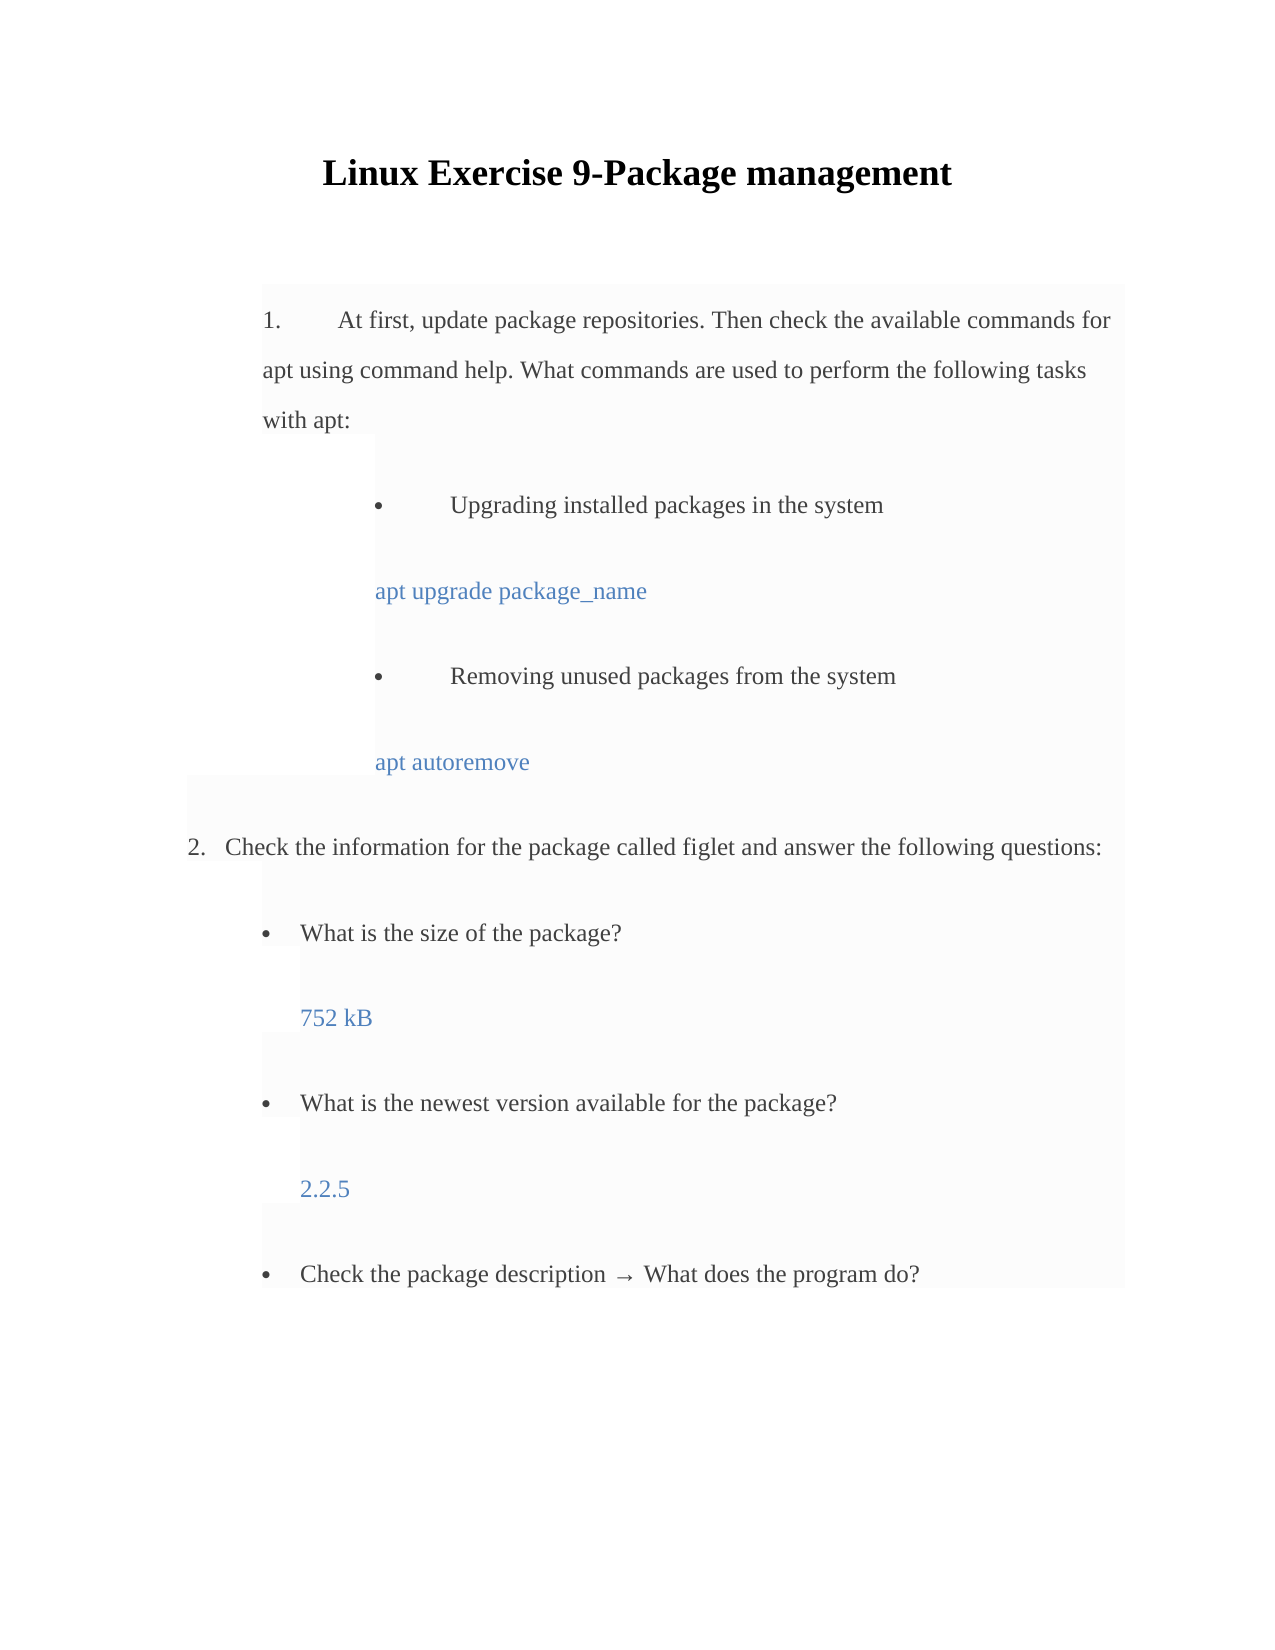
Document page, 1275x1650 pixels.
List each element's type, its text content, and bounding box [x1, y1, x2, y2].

text 2.2.5 [300, 1153, 1125, 1203]
text 752 kB [300, 982, 1125, 1032]
list Check the package description → What does the program do? [262, 1238, 1125, 1288]
list Removing unused packages from the system [375, 640, 1125, 690]
list Upgrading installed packages in the system [375, 469, 1125, 519]
text apt autoremove [375, 726, 1125, 776]
list What is the size of the package? [262, 896, 1125, 946]
list Check the information for the package called figlet and answer the following questions: [187, 811, 1125, 861]
list What is the newest version available for the package? [262, 1067, 1125, 1117]
text apt upgrade package_name [375, 555, 1125, 605]
text Linux Exercise 9-Package management [150, 150, 1125, 193]
list At first, update package repositories. Then check the available commands for apt using command help. What commands are used to perform the following tasks with apt: [262, 284, 1125, 434]
